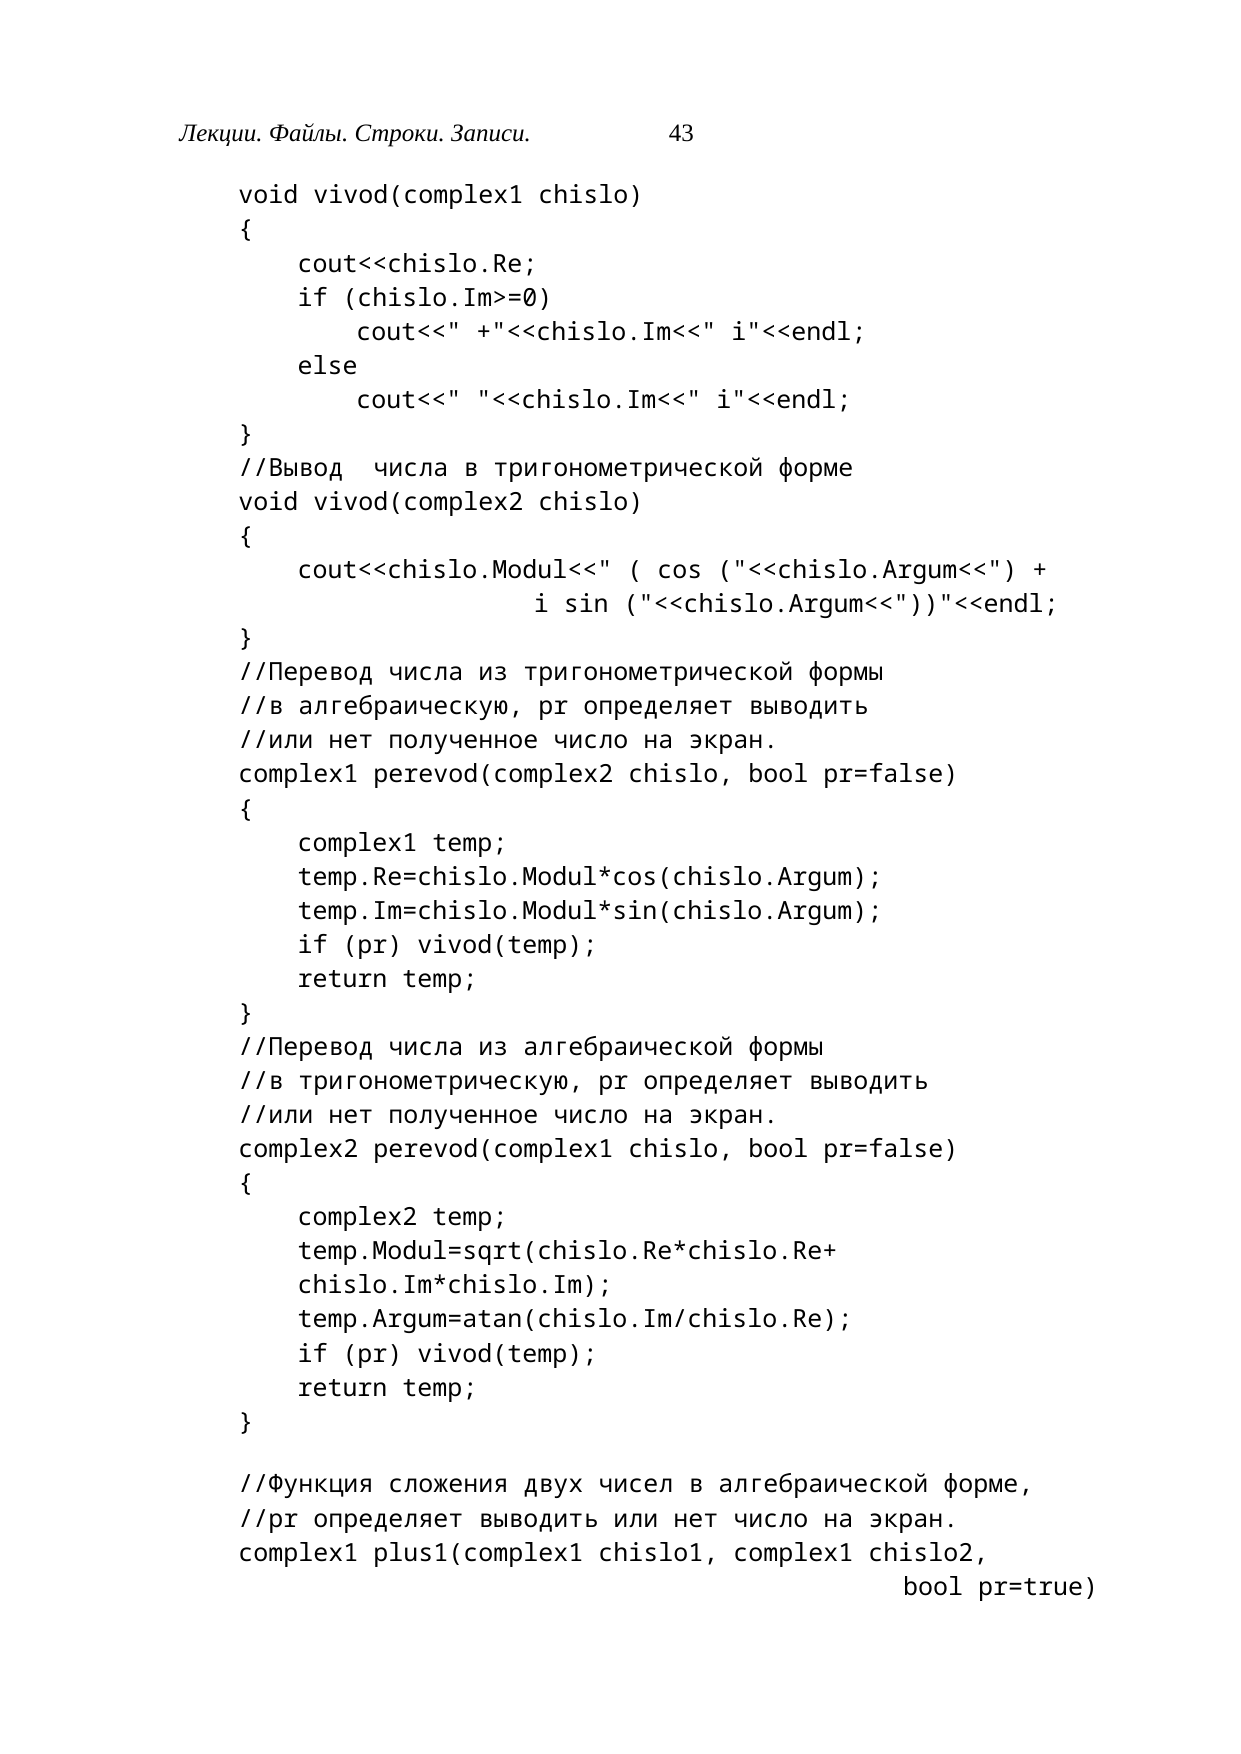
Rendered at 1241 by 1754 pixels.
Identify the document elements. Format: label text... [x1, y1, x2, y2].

text temp.Im=chislo.Modul*sin(chislo.Argum); [238, 892, 1121, 926]
text if (pr) vivod(temp); [238, 1335, 1121, 1369]
text { [238, 1165, 1121, 1199]
text if (chislo.Im>=0) [238, 279, 1121, 313]
text //pr определяет выводить или нет число на экран. [238, 1500, 1121, 1534]
text temp.Re=chislo.Modul*cos(chislo.Argum); [238, 858, 1121, 892]
text void vivod(complex1 chislo) [238, 177, 1121, 211]
text complex1 perevod(complex2 chislo, bool pr=false) [238, 756, 1121, 790]
text { [238, 790, 1121, 824]
text } [238, 416, 1121, 449]
text } [238, 1403, 1121, 1437]
text { [238, 518, 1121, 552]
text //или нет полученное число на экран. [238, 1097, 1121, 1131]
text //Функция сложения двух чисел в алгебраической форме, [238, 1466, 1121, 1500]
text //в алгебраическую, pr определяет выводить [238, 688, 1121, 722]
text //Перевод числа из алгебраической формы [238, 1029, 1121, 1063]
text bool pr=true) [238, 1568, 1121, 1602]
text //в тригонометрическую, pr определяет выводить [238, 1063, 1121, 1097]
text chislo.Im*chislo.Im); [238, 1267, 1121, 1301]
text void vivod(complex2 chislo) [238, 484, 1121, 518]
text complex1 temp; [238, 824, 1121, 858]
text cout<<chislo.Re; [238, 245, 1121, 279]
text } [238, 620, 1121, 654]
text if (pr) vivod(temp); [238, 926, 1121, 961]
text temp.Modul=sqrt(chislo.Re*chislo.Re+ [238, 1233, 1121, 1267]
text temp.Argum=atan(chislo.Im/chislo.Re); [238, 1301, 1121, 1335]
text return temp; [238, 1369, 1121, 1403]
text cout<<" "<<chislo.Im<<" i"<<endl; [238, 381, 1121, 416]
text complex1 plus1(complex1 chislo1, complex1 chislo2, [238, 1534, 1121, 1568]
text i sin ("<<chislo.Argum<<"))"<<endl; [238, 586, 1121, 620]
text //Вывод числа в тригонометрической форме [238, 449, 1121, 484]
text complex2 temp; [238, 1199, 1121, 1233]
text { [238, 211, 1121, 245]
text } [238, 994, 1121, 1029]
text //Перевод числа из тригонометрической формы [238, 654, 1121, 688]
text //или нет полученное число на экран. [238, 722, 1121, 756]
text return temp; [238, 961, 1121, 994]
text cout<<" +"<<chislo.Im<<" i"<<endl; [238, 313, 1121, 347]
text complex2 perevod(complex1 chislo, bool pr=false) [238, 1131, 1121, 1165]
text cout<<chislo.Modul<<" ( cos ("<<chislo.Argum<<") + [238, 552, 1121, 586]
text else [238, 347, 1121, 381]
